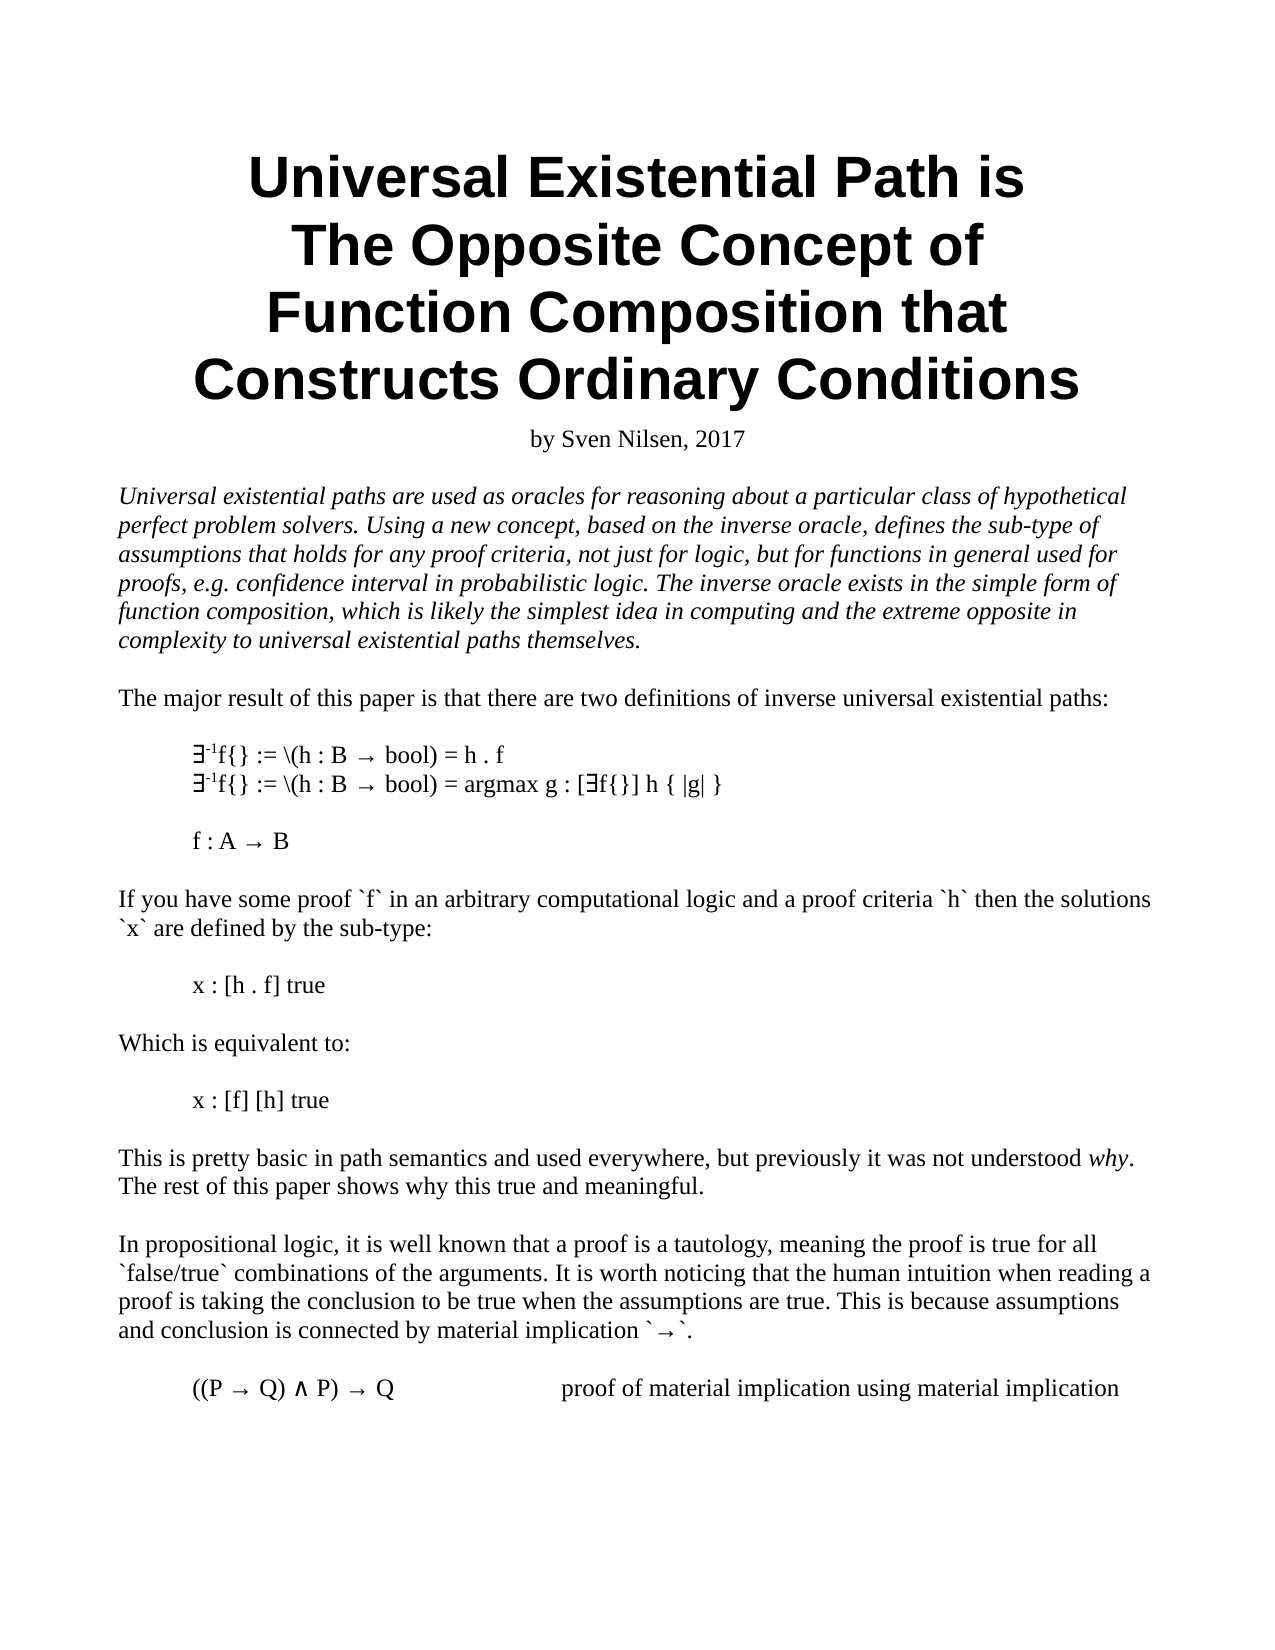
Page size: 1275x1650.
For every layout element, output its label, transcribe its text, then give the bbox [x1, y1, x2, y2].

text f : A → B [118, 826, 1157, 855]
text The major result of this paper is that there are two definitions of inverse universal existential paths: [118, 683, 1157, 711]
text If you have some proof `f` in an arbitrary computational logic and a proof criteria `h` then the solutions `x` are defined by the sub-type: [118, 884, 1157, 941]
text ∃-1f{} := \(h : B → bool) = argmax g : [∃f{}] h { |g| } [118, 769, 1157, 798]
text The rest of this paper shows why this true and meaningful. [118, 1171, 1157, 1200]
text Which is equivalent to: [118, 1028, 1157, 1056]
text In propositional logic, it is well known that a proof is a tautology, meaning the proof is true for all `false/true` combinations of the arguments. It is worth noticing that the human intuition when reading a proof is taking the conclusion to be true when the assumptions are true. This is because assumptions and conclusion is connected by material implication `→`. [118, 1229, 1157, 1344]
text x : [f] [h] true [118, 1085, 1157, 1114]
text x : [h . f] true [118, 970, 1157, 999]
title Universal Existential Path is The Opposite Concept of Function Composition that Constructs Ordinary Conditions [118, 143, 1157, 411]
text This is pretty basic in path semantics and used everywhere, but previously it was not understood why. [118, 1143, 1157, 1171]
text Universal existential paths are used as oracles for reasoning about a particular class of hypothetical perfect problem solvers. Using a new concept, based on the inverse oracle, defines the sub-type of assumptions that holds for any proof criteria, not just for logic, but for functions in general used for proofs, e.g. confidence interval in probabilistic logic. The inverse oracle exists in the simple form of function composition, which is likely the simplest idea in computing and the extreme opposite in complexity to universal existential paths themselves. [118, 481, 1157, 654]
text ∃-1f{} := \(h : B → bool) = h . f [118, 740, 1157, 769]
text ((P → Q) ∧ P) → Q proof of material implication using material implication [118, 1373, 1157, 1401]
text by Sven Nilsen, 2017 [118, 424, 1157, 453]
